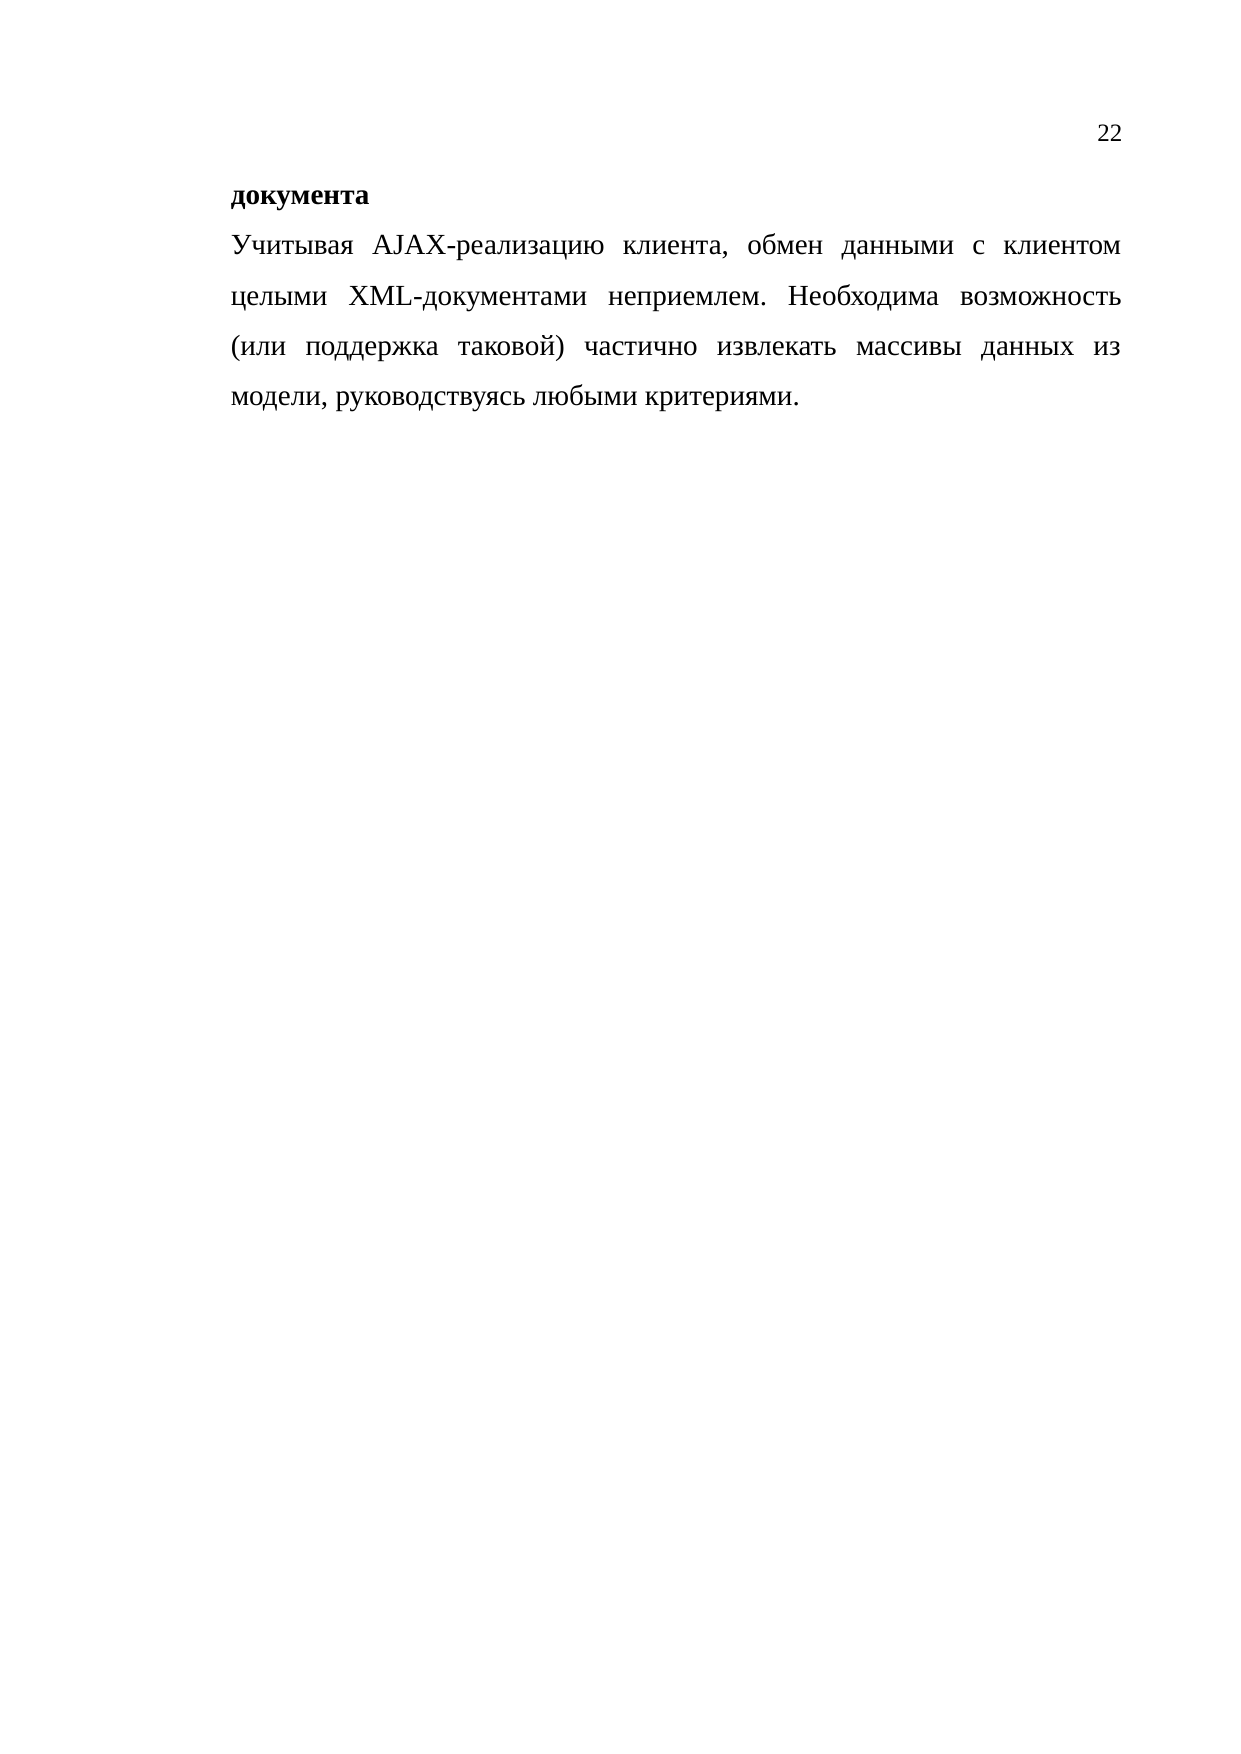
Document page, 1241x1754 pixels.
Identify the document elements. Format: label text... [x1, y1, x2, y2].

list документа [193, 177, 1122, 211]
list Учитывая AJAX-реализацию клиента, обмен данными с клиентом целыми XML-документами неприемлем. Необходима возможность (или поддержка таковой) частично извлекать массивы данных из модели, руководствуясь любыми критериями. [193, 227, 1122, 412]
